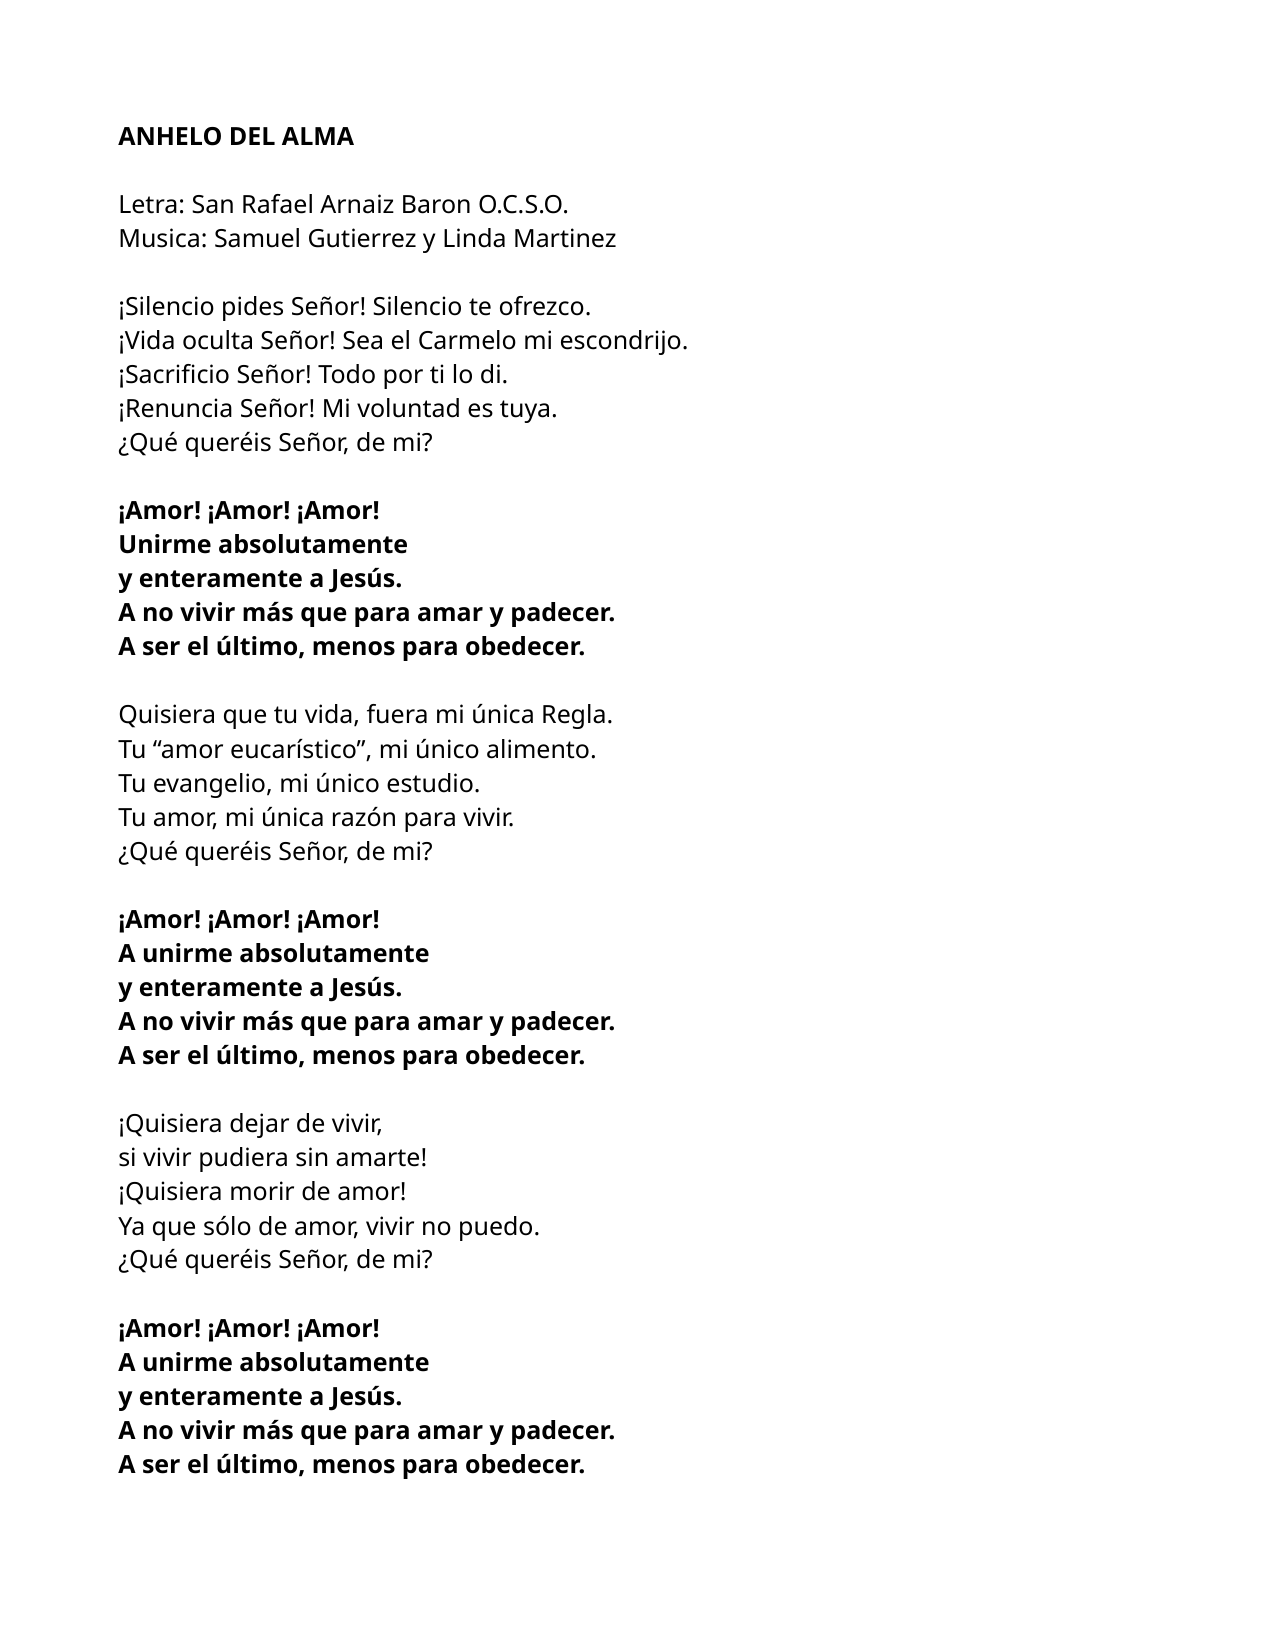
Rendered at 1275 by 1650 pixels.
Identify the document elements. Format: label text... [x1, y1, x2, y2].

text ¿Qué queréis Señor, de mi? [118, 1242, 1157, 1276]
text ¡Renuncia Señor! Mi voluntad es tuya. [118, 391, 1157, 425]
text Tu amor, mi única razón para vivir. [118, 799, 1157, 833]
text Letra: San Rafael Arnaiz Baron O.C.S.O. [118, 186, 1157, 220]
text A unirme absolutamente [118, 1344, 1157, 1378]
text ¡Amor! ¡Amor! ¡Amor! [118, 493, 1157, 527]
text Unirme absolutamente [118, 527, 1157, 561]
text ¿Qué queréis Señor, de mi? [118, 425, 1157, 459]
text ¡Amor! ¡Amor! ¡Amor! [118, 902, 1157, 936]
text A unirme absolutamente [118, 936, 1157, 970]
text Tu “amor eucarístico”, mi único alimento. [118, 731, 1157, 765]
text ¡Silencio pides Señor! Silencio te ofrezco. [118, 288, 1157, 322]
text Quisiera que tu vida, fuera mi única Regla. [118, 697, 1157, 731]
text ¡Vida oculta Señor! Sea el Carmelo mi escondrijo. [118, 322, 1157, 357]
text y enteramente a Jesús. A no vivir más que para amar y padecer. A ser el último, menos para obedecer. [118, 561, 1157, 663]
text y enteramente a Jesús. A no vivir más que para amar y padecer. A ser el último, menos para obedecer. [118, 970, 1157, 1072]
text si vivir pudiera sin amarte! [118, 1140, 1157, 1174]
text Musica: Samuel Gutierrez y Linda Martinez [118, 220, 1157, 254]
text ¿Qué queréis Señor, de mi? [118, 833, 1157, 867]
text ¡Quisiera morir de amor! [118, 1174, 1157, 1208]
text Tu evangelio, mi único estudio. [118, 765, 1157, 799]
text ¡Sacrificio Señor! Todo por ti lo di. [118, 357, 1157, 391]
text ANHELO DEL ALMA [118, 118, 1157, 152]
text Ya que sólo de amor, vivir no puedo. [118, 1208, 1157, 1242]
text ¡Amor! ¡Amor! ¡Amor! [118, 1310, 1157, 1344]
text ¡Quisiera dejar de vivir, [118, 1106, 1157, 1140]
text y enteramente a Jesús. A no vivir más que para amar y padecer. A ser el último, menos para obedecer. [118, 1378, 1157, 1481]
